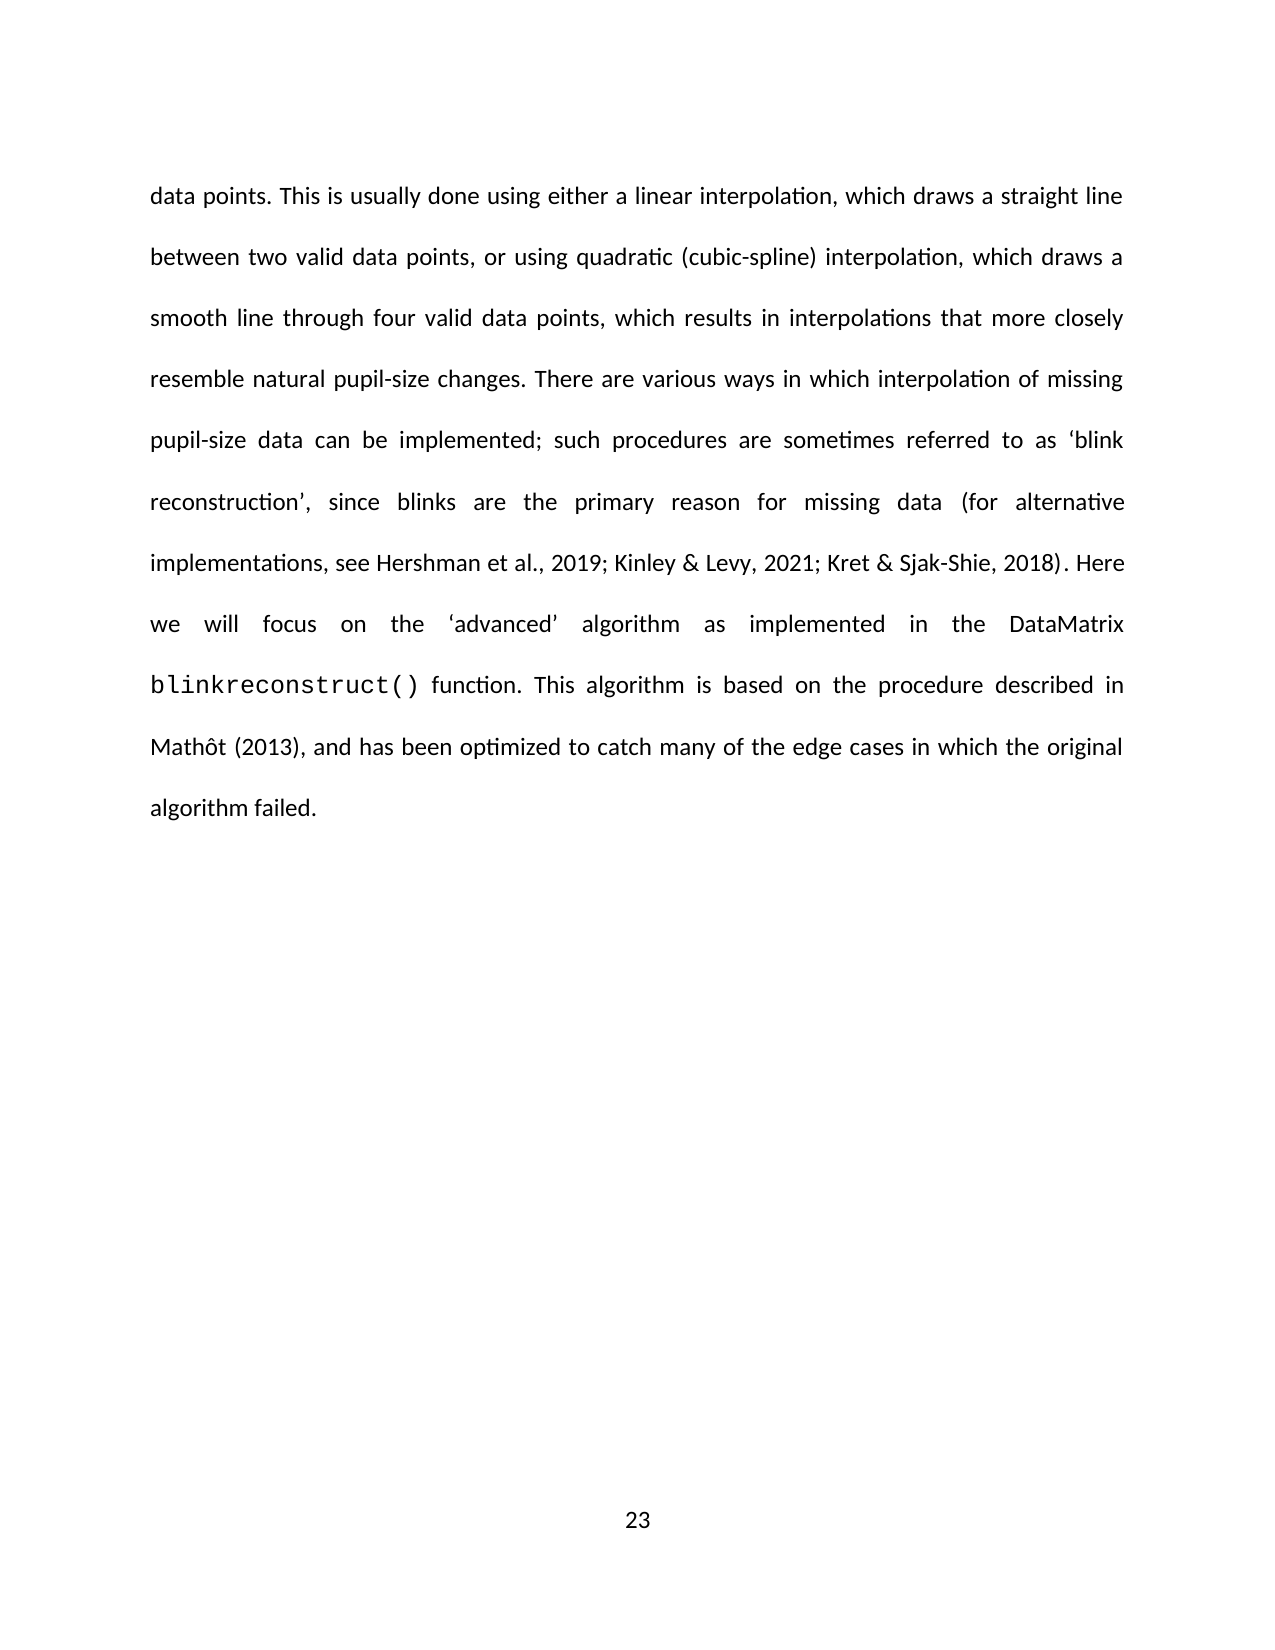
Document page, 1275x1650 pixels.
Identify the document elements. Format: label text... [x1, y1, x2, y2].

text data points. This is usually done using either a linear interpolation, which draws a straight line between two valid data points, or using quadratic (cubic-spline) interpolation, which draws a smooth line through four valid data points, which results in interpolations that more closely resemble natural pupil-size changes. There are various ways in which interpolation of missing pupil-size data can be implemented; such procedures are sometimes referred to as ‘blink reconstruction’, since blinks are the primary reason for missing data (for alternative implementations, see Hershman et al., 2019; Kinley & Levy, 2021; Kret & Sjak-Shie, 2018). Here we will focus on the ‘advanced’ algorithm as implemented in the DataMatrix blinkreconstruct() function. This algorithm is based on the procedure described in Mathôt (2013), and has been optimized to catch many of the edge cases in which the original algorithm failed. [150, 181, 1125, 823]
